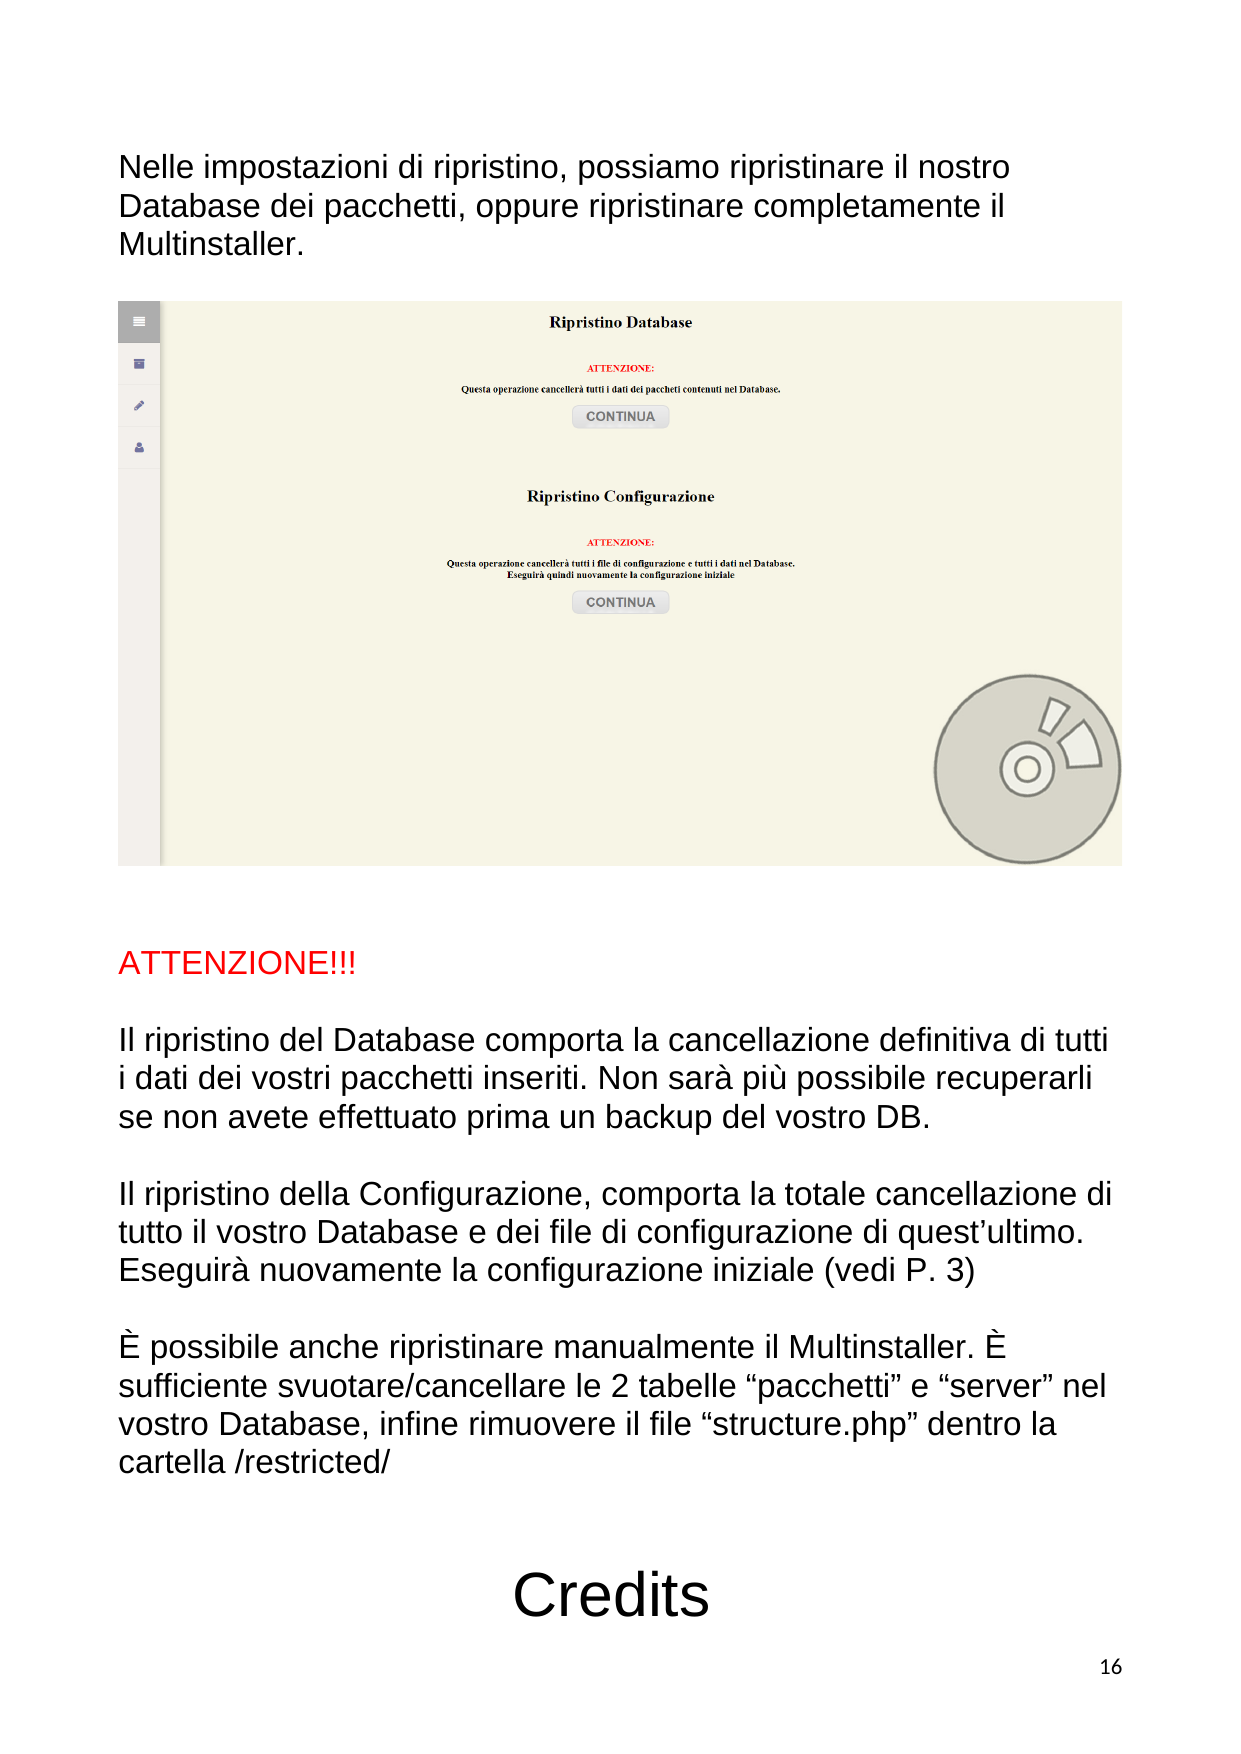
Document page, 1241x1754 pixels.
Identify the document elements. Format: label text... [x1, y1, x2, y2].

text ATTENZIONE!!! [118, 943, 1122, 981]
text Eseguirà nuovamente la configurazione iniziale (vedi P. 3) [118, 1250, 1122, 1289]
text Credits [118, 1558, 1122, 1630]
text Nelle impostazioni di ripristino, possiamo ripristinare il nostro Database dei pacchetti, oppure ripristinare completamente il Multinstaller. [118, 148, 1122, 263]
text Il ripristino del Database comporta la cancellazione definitiva di tutti i dati dei vostri pacchetti inseriti. Non sarà più possibile recuperarli se non avete effettuato prima un backup del vostro DB. [118, 1020, 1122, 1135]
text È possibile anche ripristinare manualmente il Multinstaller. È sufficiente svuotare/cancellare le 2 tabelle “pacchetti” e “server” nel vostro Database, infine rimuovere il file “structure.php” dentro la cartella /restricted/ [118, 1327, 1122, 1481]
picture [118, 301, 1123, 866]
text Il ripristino della Configurazione, comporta la totale cancellazione di tutto il vostro Database e dei file di configurazione di quest’ultimo. [118, 1173, 1122, 1250]
